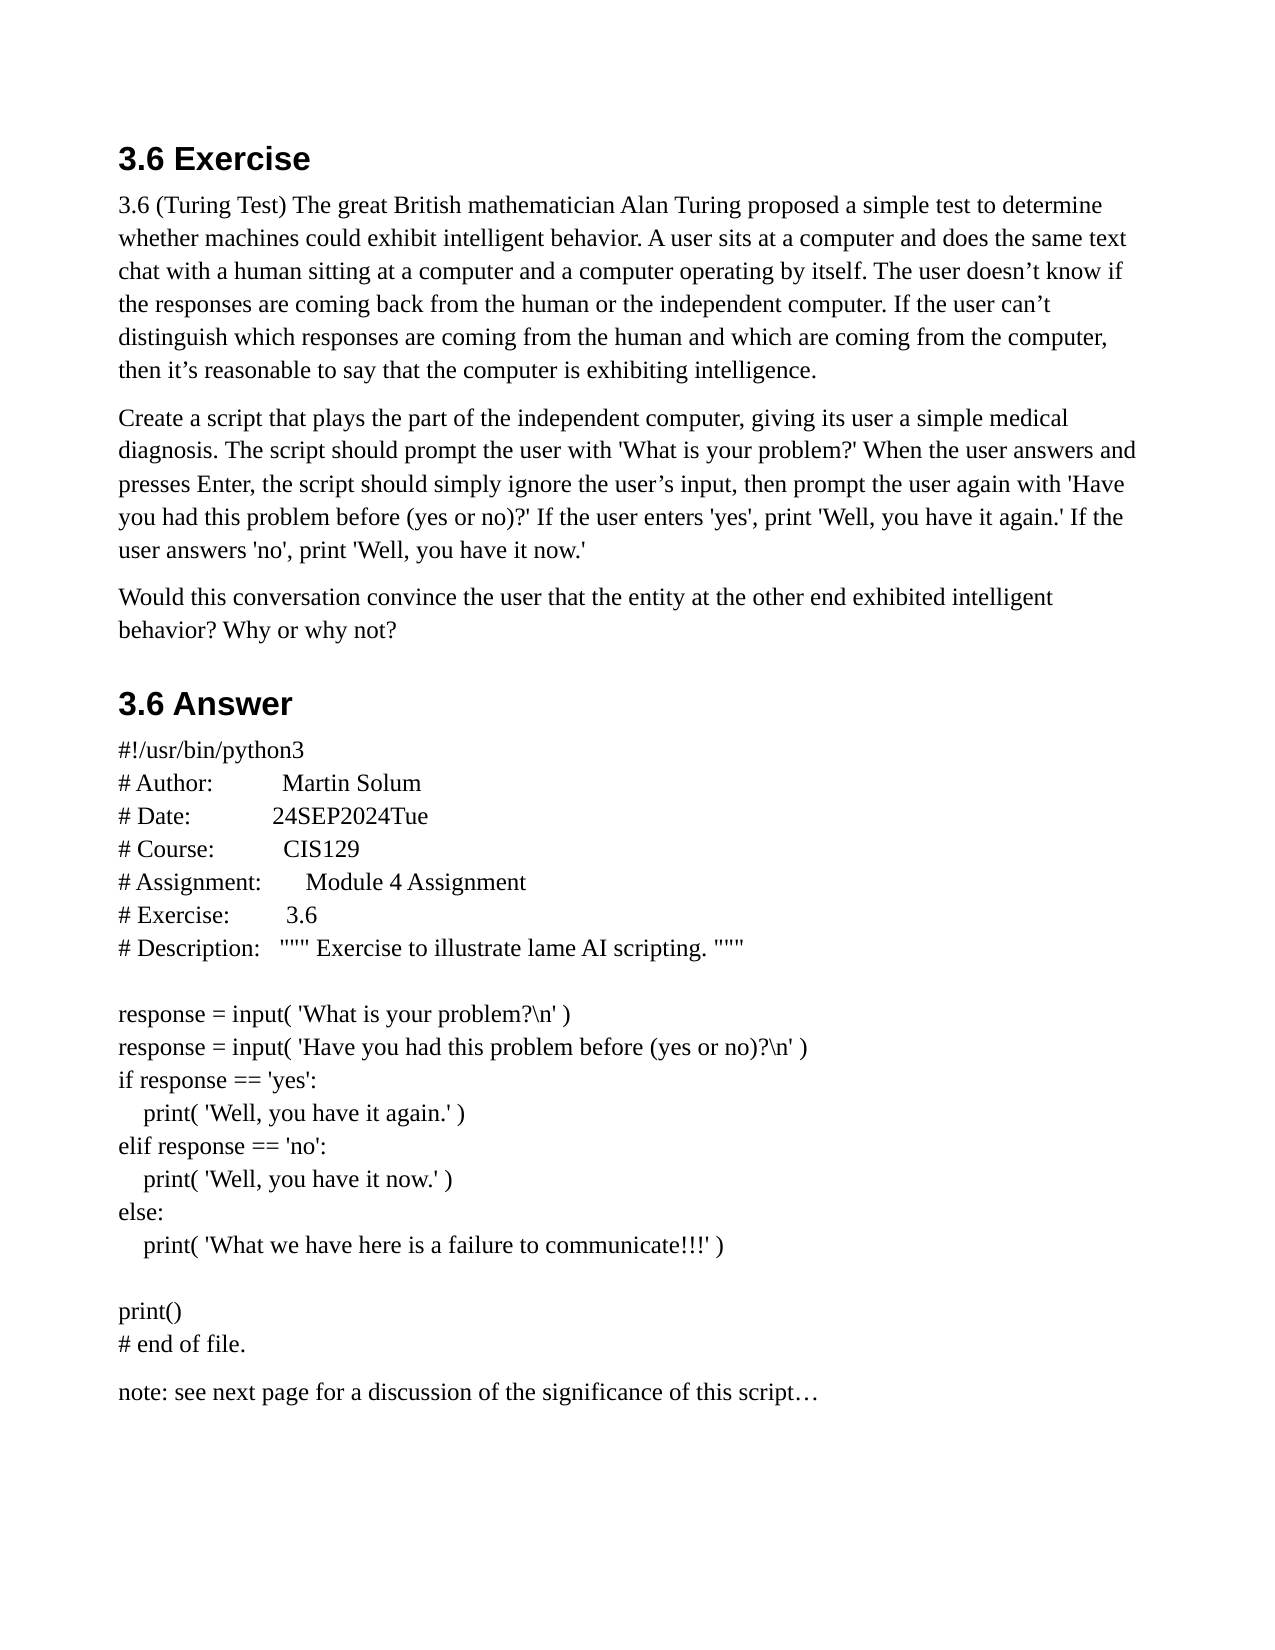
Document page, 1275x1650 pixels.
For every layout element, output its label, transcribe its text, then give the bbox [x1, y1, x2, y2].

subtitle 3.6 Answer [118, 684, 1157, 722]
text note: see next page for a discussion of the significance of this script… [118, 1377, 1157, 1438]
subtitle 3.6 Exercise [118, 139, 1157, 177]
text Would this conversation convince the user that the entity at the other end exhibited intelligent behavior? Why or why not? [118, 582, 1157, 644]
text Create a script that plays the part of the independent computer, giving its user a simple medical diagnosis. The script should prompt the user with 'What is your problem?' When the user answers and presses Enter, the script should simply ignore the user’s input, then prompt the user again with 'Have you had this problem before (yes or no)?' If the user enters 'yes', print 'Well, you have it again.' If the user answers 'no', print 'Well, you have it now.' [118, 403, 1157, 563]
text 3.6 (Turing Test) The great British mathematician Alan Turing proposed a simple test to determine whether machines could exhibit intelligent behavior. A user sits at a computer and does the same text chat with a human sitting at a computer and a computer operating by itself. The user doesn’t know if the responses are coming back from the human or the independent computer. If the user can’t distinguish which responses are coming from the human and which are coming from the computer, then it’s reasonable to say that the computer is exhibiting intelligence. [118, 190, 1157, 384]
text #!/usr/bin/python3 # Author: Martin Solum # Date: 24SEP2024Tue # Course: CIS129 # Assignment: Module 4 Assignment # Exercise: 3.6 # Description: """ Exercise to illustrate lame AI scripting. """ response = input( 'What is your problem?\n' ) response = input( 'Have you had this problem before (yes or no)?\n' ) if response == 'yes': print( 'Well, you have it again.' ) elif response == 'no': print( 'Well, you have it now.' ) else: print( 'What we have here is a failure to communicate!!!' ) print() # end of file. [118, 735, 1157, 1358]
